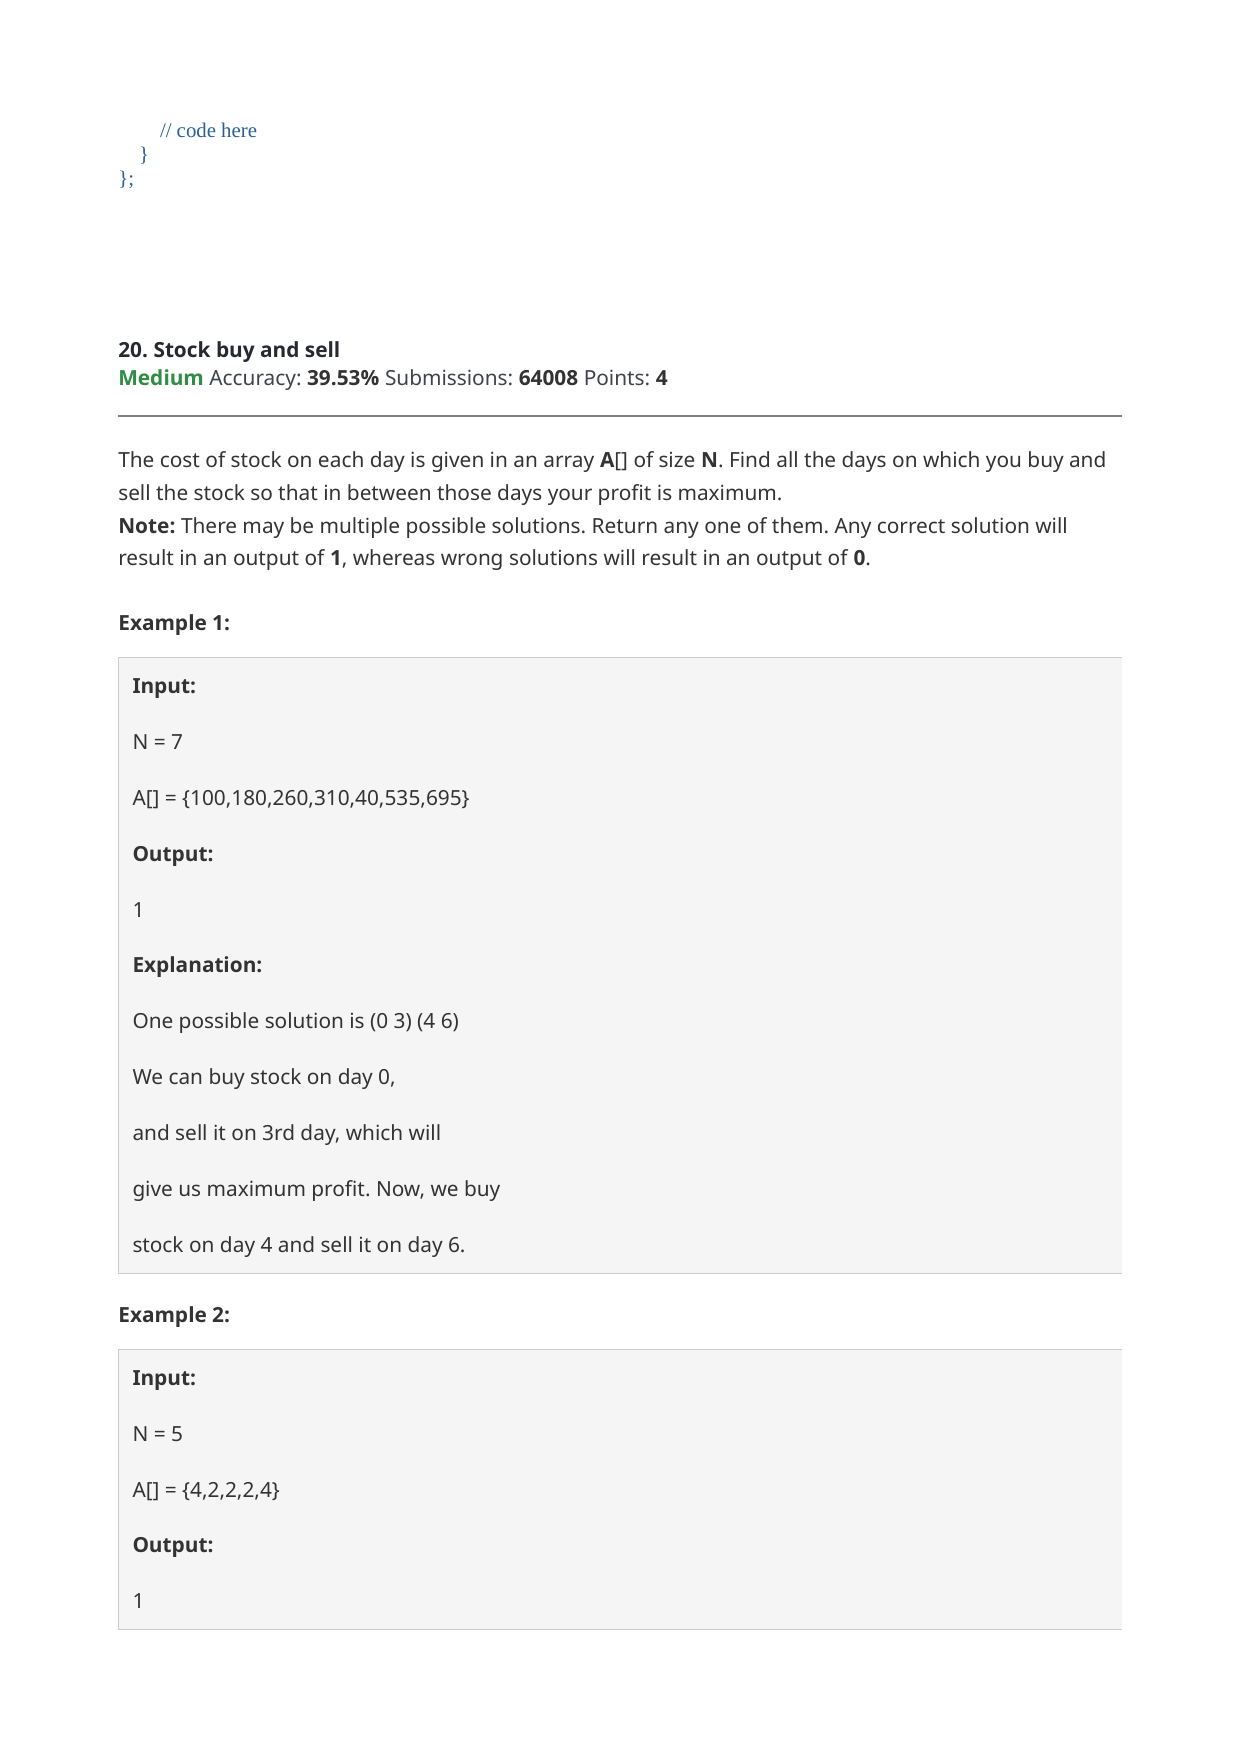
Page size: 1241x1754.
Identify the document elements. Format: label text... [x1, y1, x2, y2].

text We can buy stock on day 0, [119, 1048, 1122, 1091]
text One possible solution is (0 3) (4 6) [119, 992, 1122, 1035]
text N = 5 [119, 1404, 1122, 1447]
text // code here [118, 118, 1122, 142]
text 1 [119, 881, 1122, 923]
text and sell it on 3rd day, which will [119, 1104, 1122, 1147]
text Output: [119, 1516, 1122, 1559]
text 1 [119, 1572, 1122, 1629]
text stock on day 4 and sell it on day 6. [119, 1216, 1122, 1273]
text Explanation: [119, 936, 1122, 979]
text A[] = {100,180,260,310,40,535,695} [119, 769, 1122, 811]
text Input: [119, 658, 1122, 699]
text 20. Stock buy and sell [118, 335, 1122, 363]
text Medium Accuracy: 39.53% Submissions: 64008 Points: 4 [118, 363, 1099, 392]
text The cost of stock on each day is given in an array A[] of size N. Find all the days on which you buy and sell the stock so that in between those days your profit is maximum. Note: There may be multiple possible solutions. Return any one of them. Any correct solution will result in an output of 1, whereas wrong solutions will result in an output of 0. Example 1: [118, 446, 1122, 637]
text Output: [119, 824, 1122, 867]
text }; [118, 166, 1122, 190]
text A[] = {4,2,2,2,4} [119, 1461, 1122, 1503]
text N = 7 [119, 713, 1122, 755]
text } [118, 142, 1122, 166]
text Example 2: [118, 1300, 1122, 1329]
text Input: [119, 1350, 1122, 1391]
text give us maximum profit. Now, we buy [119, 1160, 1122, 1203]
